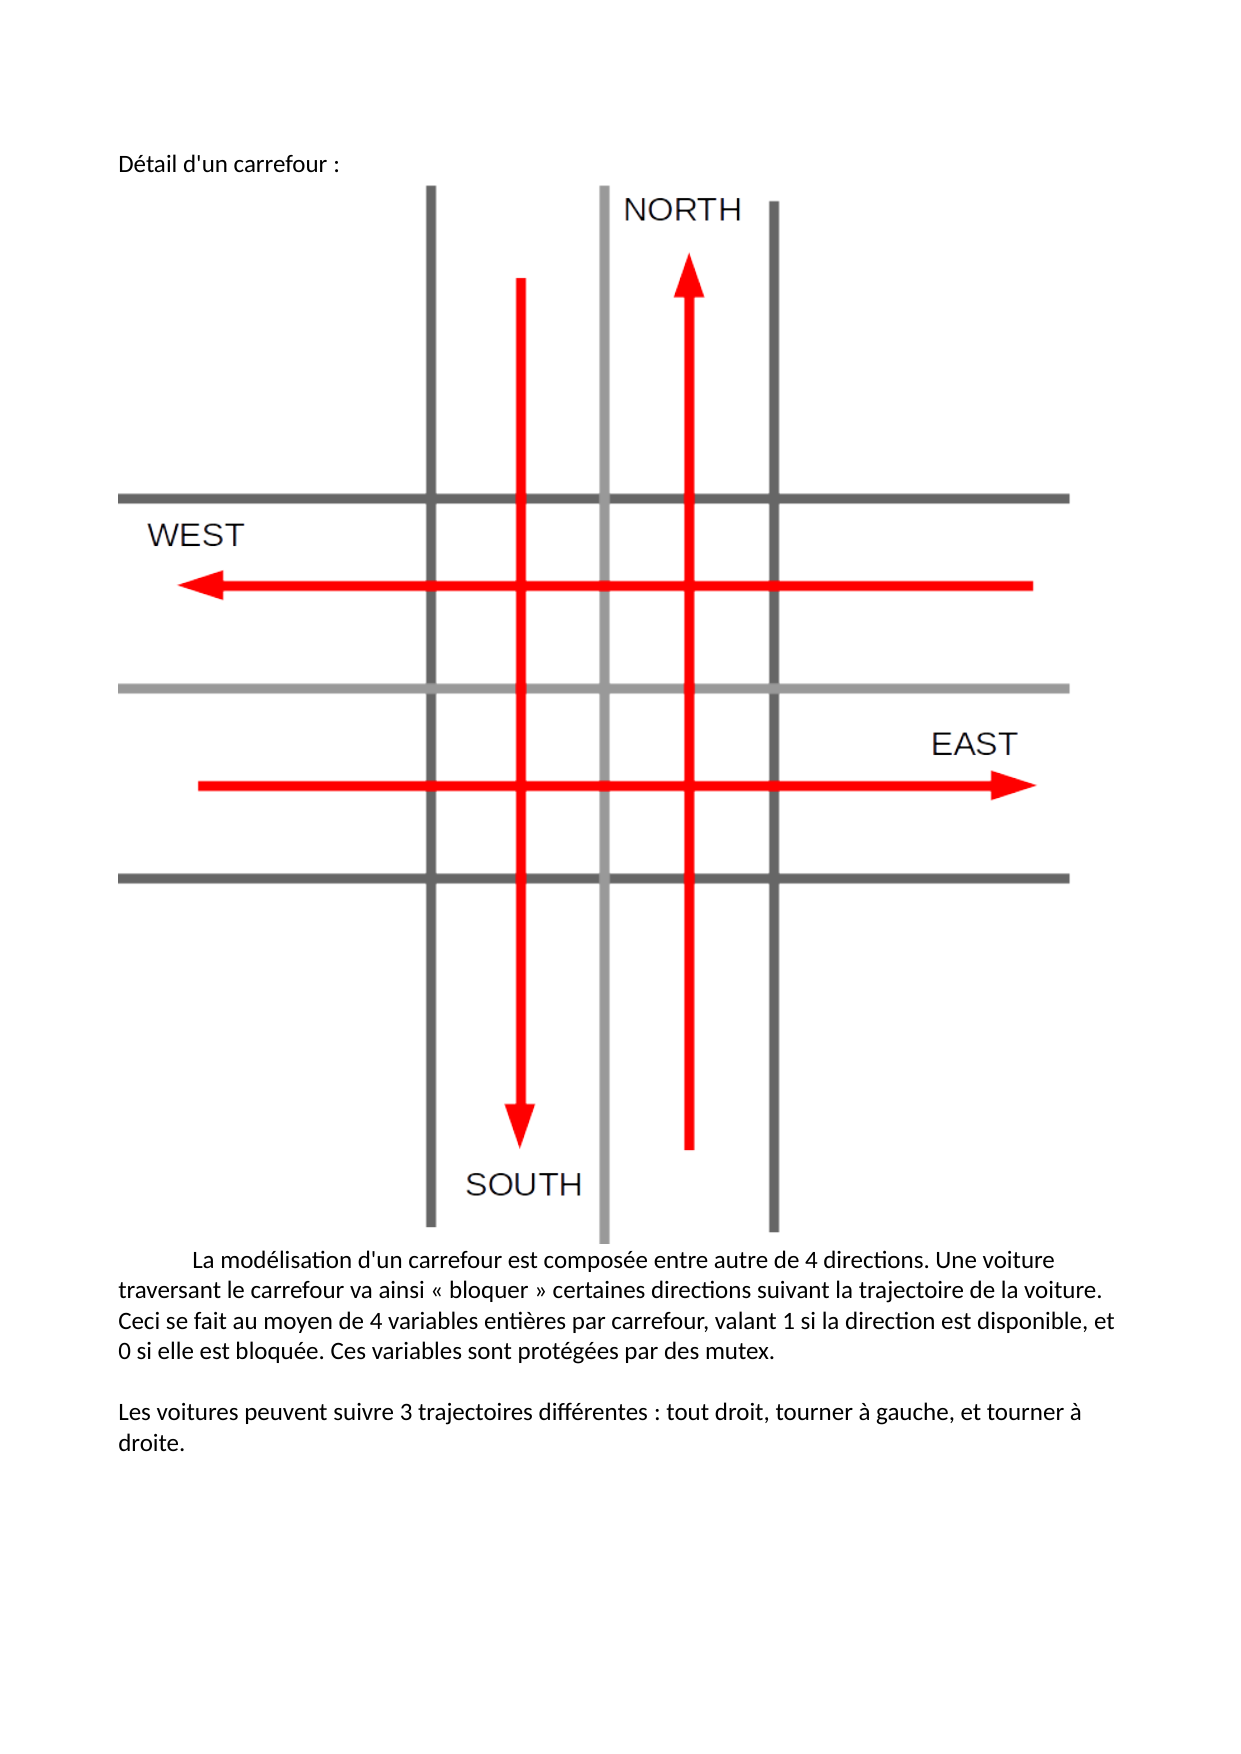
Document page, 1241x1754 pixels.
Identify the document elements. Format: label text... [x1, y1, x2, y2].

text Les voitures peuvent suivre 3 trajectoires différentes : tout droit, tourner à gauche, et tourner à droite. [118, 1397, 1122, 1458]
picture [118, 179, 1123, 1244]
text La modélisation d'un carrefour est composée entre autre de 4 directions. Une voiture traversant le carrefour va ainsi « bloquer » certaines directions suivant la trajectoire de la voiture. Ceci se fait au moyen de 4 variables entières par carrefour, valant 1 si la direction est disponible, et 0 si elle est bloquée. Ces variables sont protégées par des mutex. [118, 1244, 1122, 1366]
text Détail d'un carrefour : [118, 149, 1122, 179]
